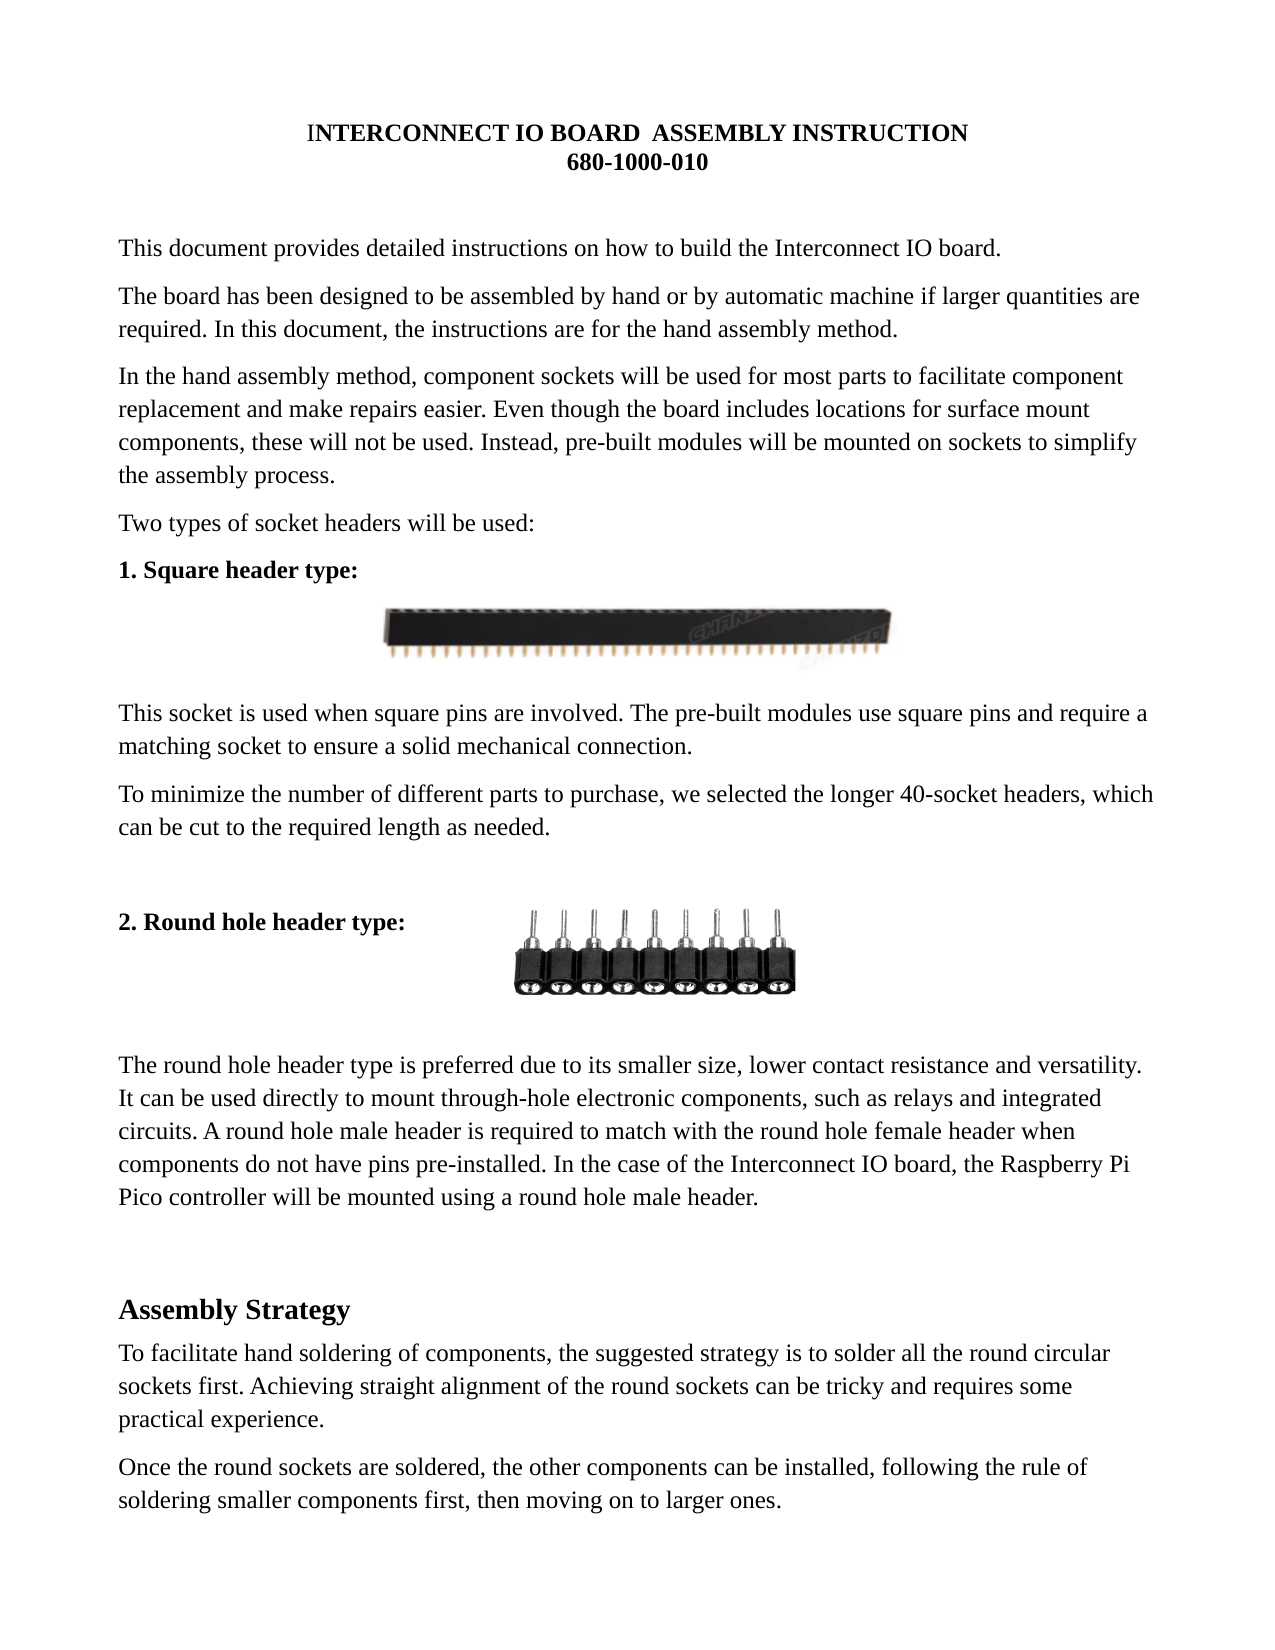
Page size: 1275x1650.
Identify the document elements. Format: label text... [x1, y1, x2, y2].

text 1. Square header type: [118, 556, 1157, 584]
text This socket is used when square pins are involved. The pre-built modules use square pins and require a matching socket to ensure a solid mechanical connection. [118, 698, 1157, 760]
text The round hole header type is preferred due to its smaller size, lower contact resistance and versatility. It can be used directly to mount through-hole electronic components, such as relays and integrated circuits. A round hole male header is required to match with the round hole female header when components do not have pins pre-installed. In the case of the Interconnect IO board, the Raspberry Pi Pico controller will be mounted using a round hole male header. [118, 1050, 1157, 1211]
text [796, 907, 1157, 936]
text This document provides detailed instructions on how to build the Interconnect IO board. [118, 233, 1157, 262]
text 680-1000-010 [118, 147, 1157, 176]
text 2. Round hole header type: [118, 907, 504, 936]
text The board has been designed to be assembled by hand or by automatic machine if larger quantities are required. In this document, the instructions are for the hand assembly method. [118, 281, 1157, 342]
text To minimize the number of different parts to purchase, we selected the longer 40-socket headers, which can be cut to the required length as needed. [118, 779, 1157, 841]
picture [504, 901, 796, 1015]
text Two types of socket headers will be used: [118, 508, 1157, 537]
text To facilitate hand soldering of components, the suggested strategy is to solder all the round circular sockets first. Achieving straight alignment of the round sockets can be tricky and requires some practical experience. [118, 1338, 1157, 1433]
text In the hand assembly method, component sockets will be used for most parts to facilitate component replacement and make repairs easier. Even though the board includes locations for surface mount components, these will not be used. Instead, pre-built modules will be mounted on sockets to simplify the assembly process. [118, 361, 1157, 489]
subtitle Assembly Strategy [118, 1292, 1157, 1326]
text Once the round sockets are soldered, the other components can be installed, following the rule of soldering smaller components first, then moving on to larger ones. [118, 1452, 1157, 1513]
picture [373, 605, 905, 673]
text INTERCONNECT IO BOARD ASSEMBLY INSTRUCTION [118, 118, 1157, 147]
